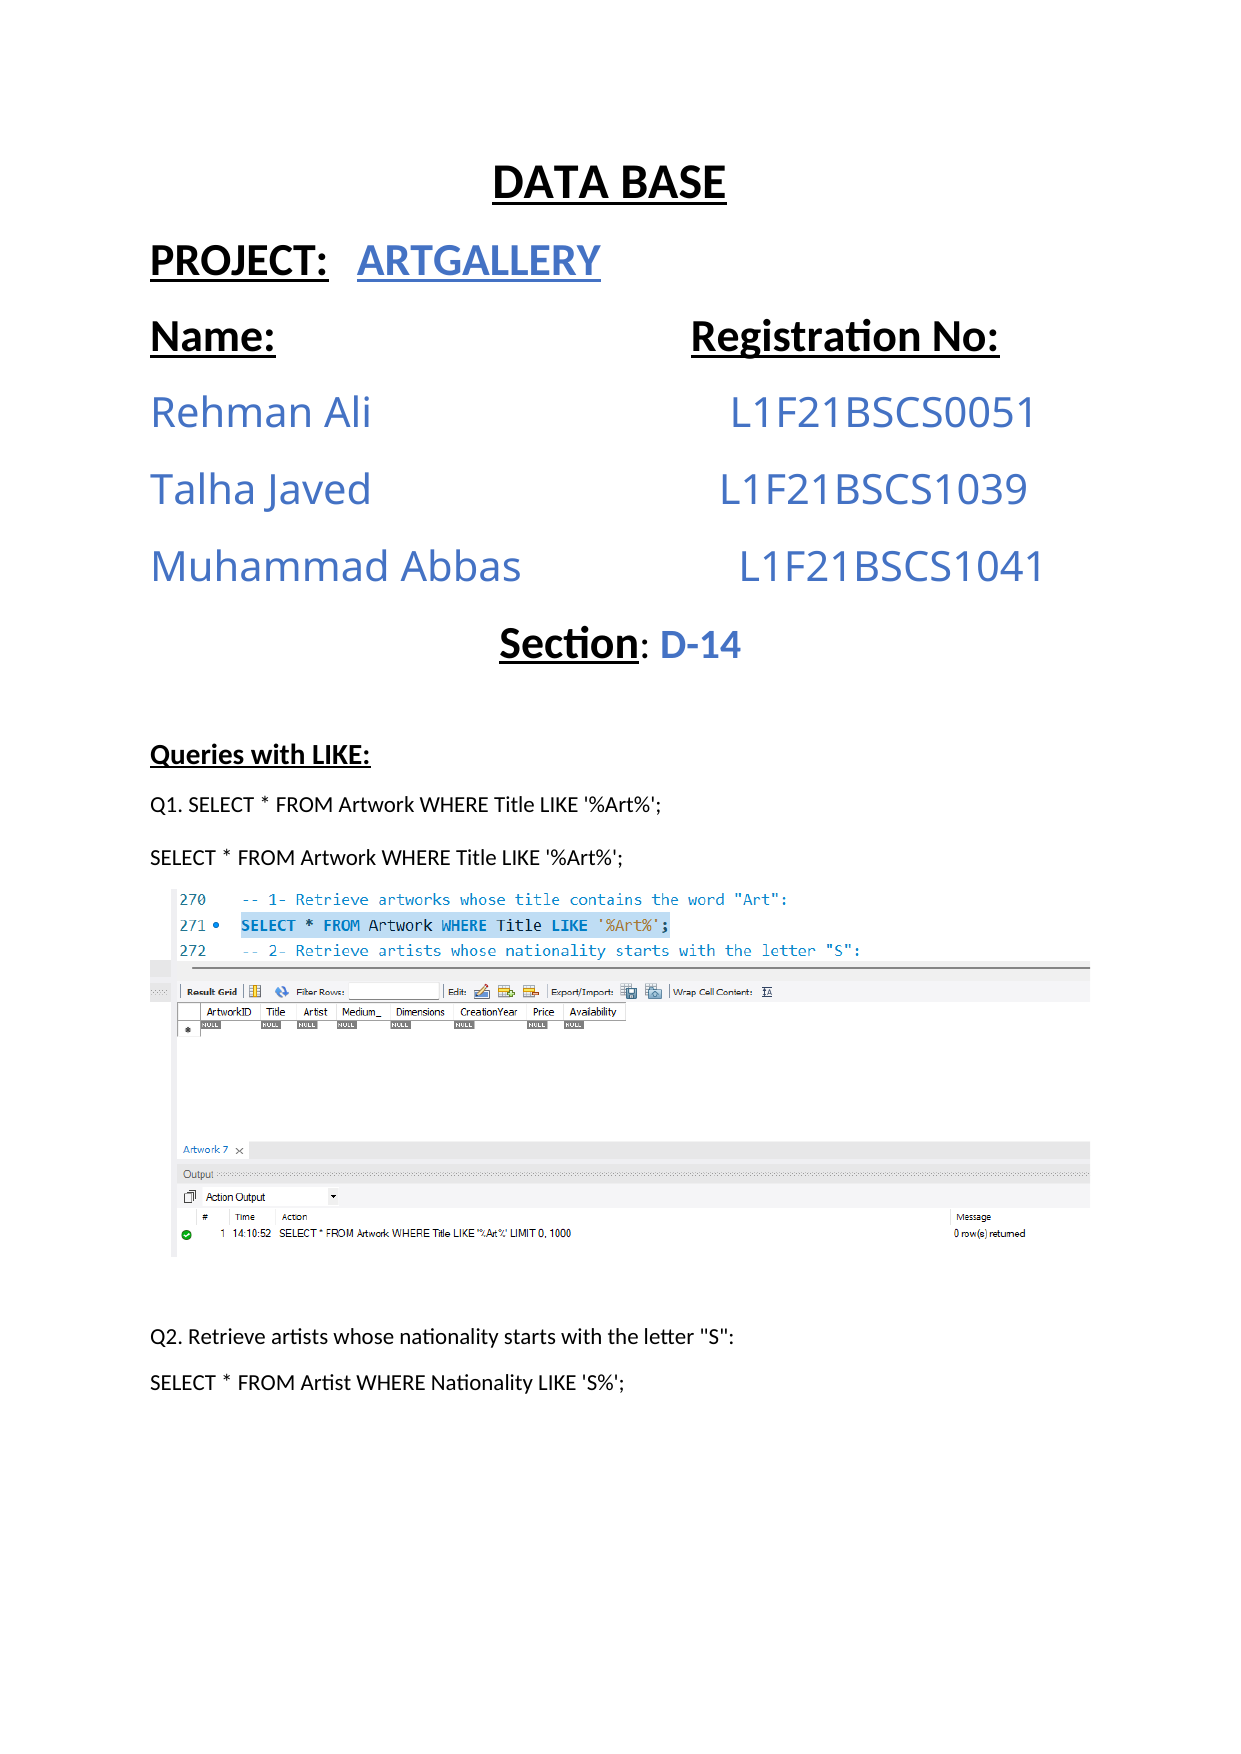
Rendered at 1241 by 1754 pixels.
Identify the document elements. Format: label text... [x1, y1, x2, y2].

text Q1. SELECT * FROM Artwork WHERE Title LIKE '%Art%'; [150, 790, 1090, 818]
text SELECT * FROM Artist WHERE Nationality LIKE 'S%'; [150, 1368, 1090, 1396]
text Muhammad Abbas L1F21BSCS1041 [150, 537, 1090, 593]
text DATA BASE [150, 150, 1090, 211]
text Queries with LIKE: [150, 736, 1090, 771]
text Name: Registration No: [150, 307, 1090, 363]
text Rehman Ali L1F21BSCS0051 [150, 383, 1090, 440]
text Talha Javed L1F21BSCS1039 [150, 460, 1090, 517]
text Section: D-14 [150, 613, 1090, 669]
text PROJECT: ARTGALLERY [150, 231, 1090, 287]
text SELECT * FROM Artwork WHERE Title LIKE '%Art%'; [150, 843, 1090, 871]
text Q2. Retrieve artists whose nationality starts with the letter "S": [150, 1322, 1090, 1350]
